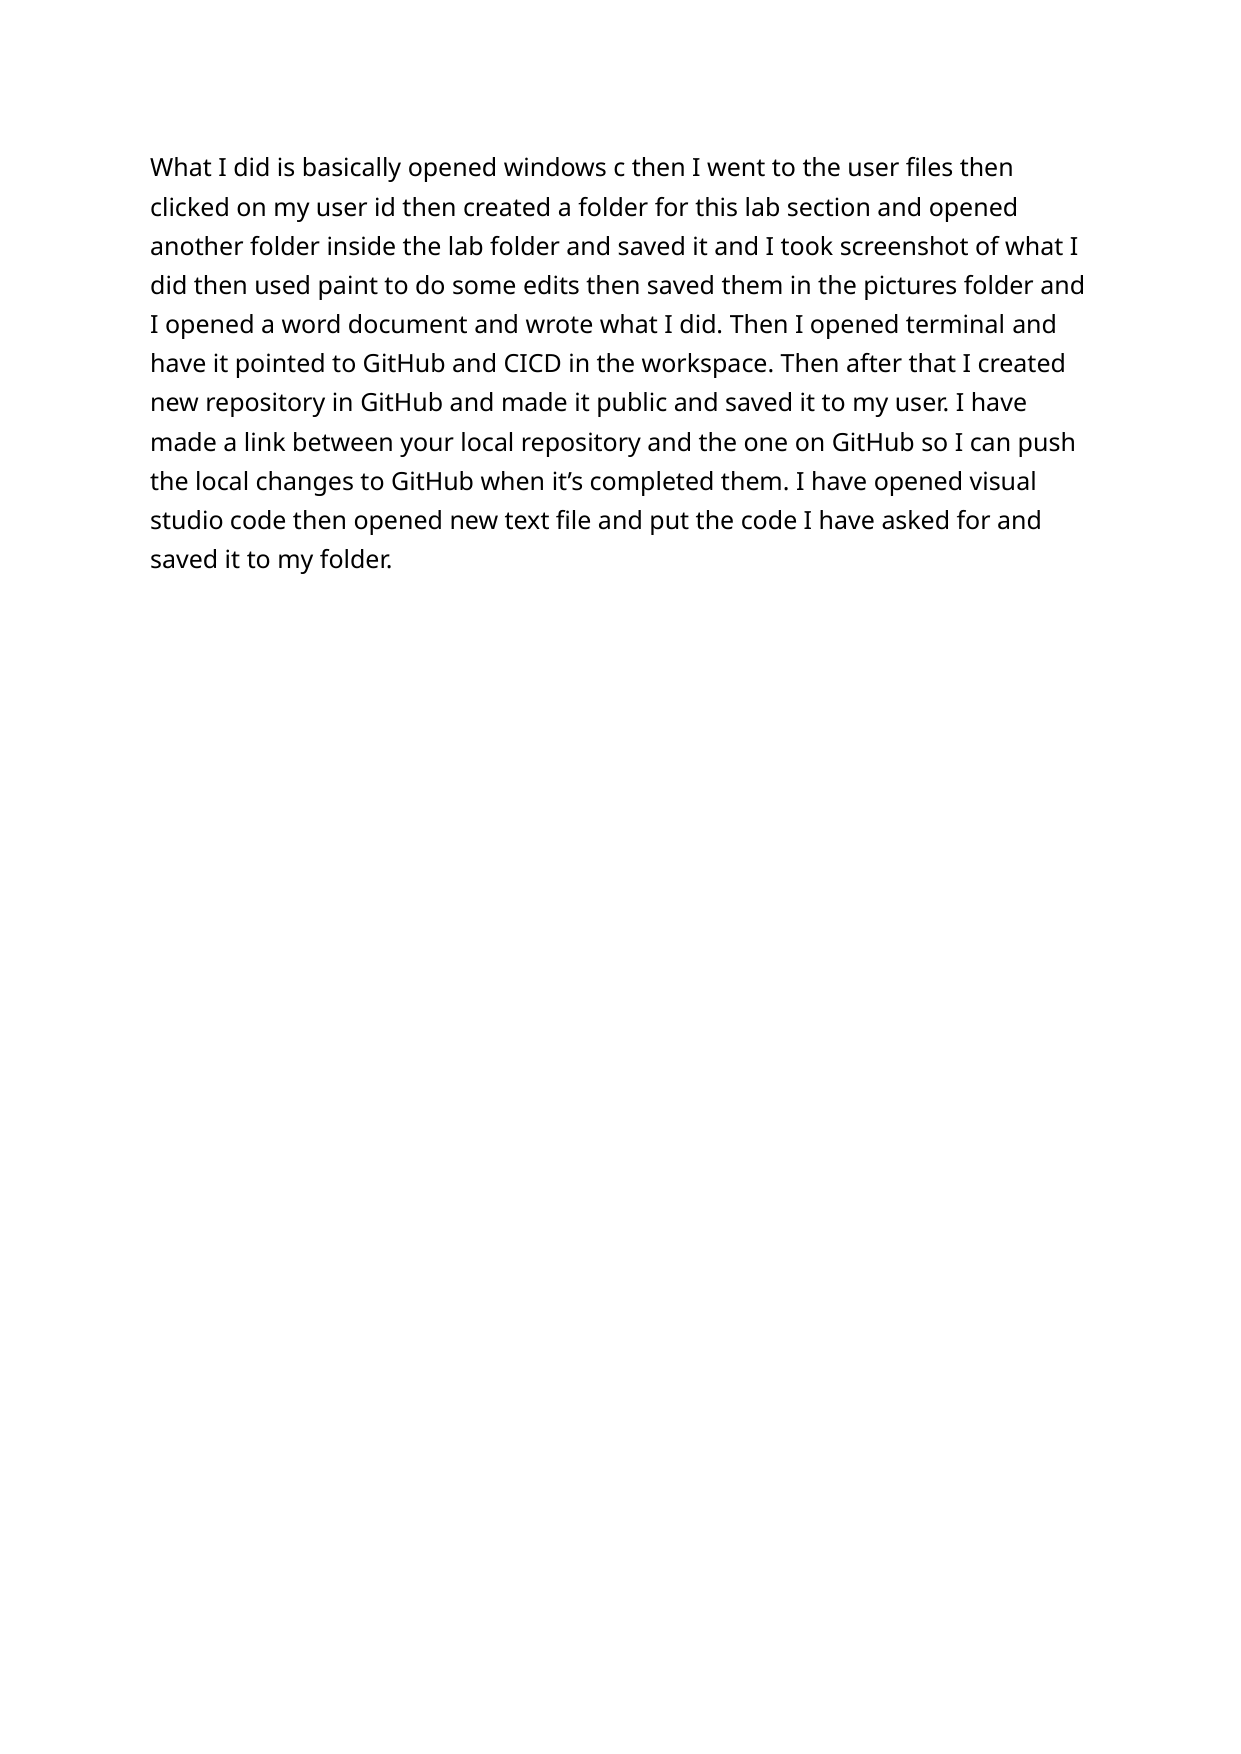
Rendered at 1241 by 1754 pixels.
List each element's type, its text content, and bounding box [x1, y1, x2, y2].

text What I did is basically opened windows c then I went to the user files then clicked on my user id then created a folder for this lab section and opened another folder inside the lab folder and saved it and I took screenshot of what I did then used paint to do some edits then saved them in the pictures folder and I opened a word document and wrote what I did. Then I opened terminal and have it pointed to GitHub and CICD in the workspace. Then after that I created new repository in GitHub and made it public and saved it to my user. I have made a link between your local repository and the one on GitHub so I can push the local changes to GitHub when it’s completed them. I have opened visual studio code then opened new text file and put the code I have asked for and saved it to my folder. [150, 150, 1090, 576]
